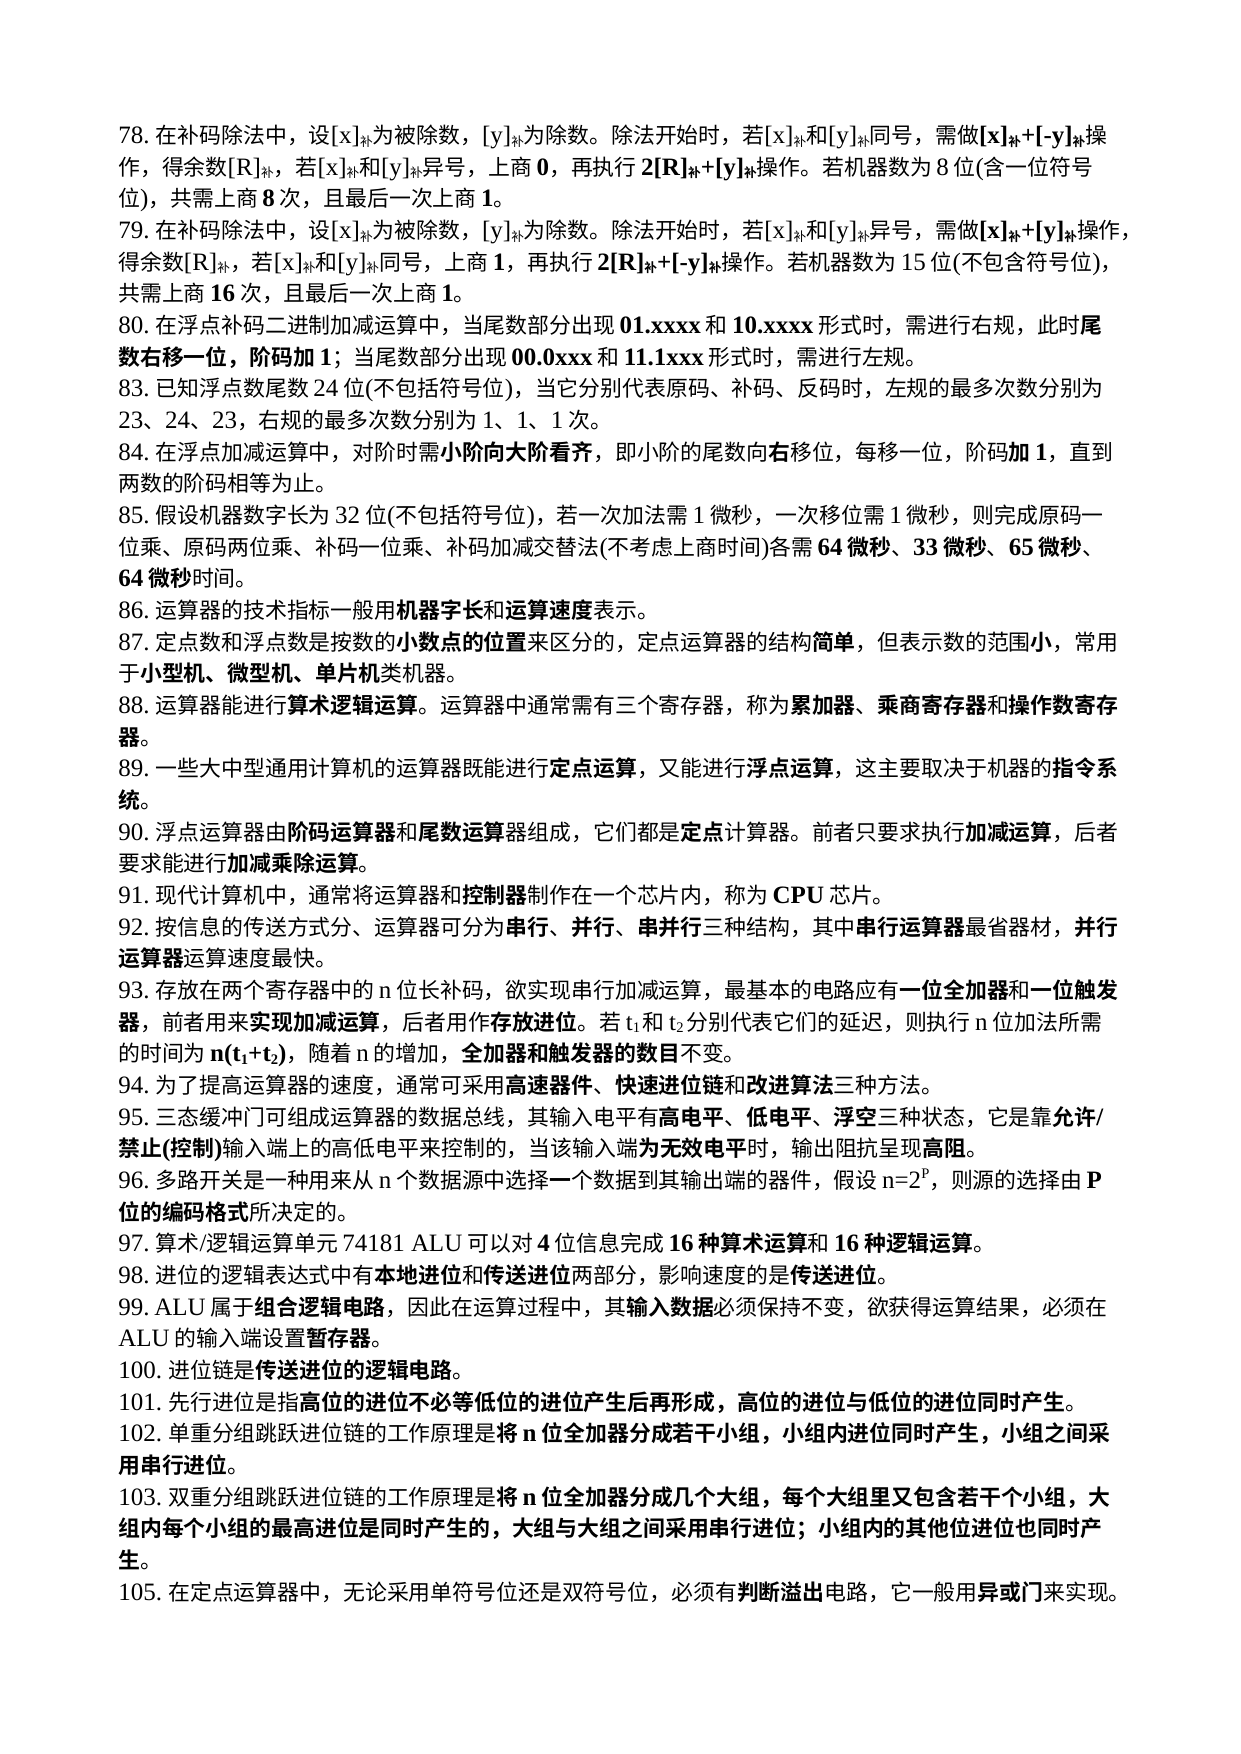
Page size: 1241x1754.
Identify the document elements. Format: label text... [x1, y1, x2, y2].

text 97. 算术/逻辑运算单元74181 ALU可以对4位信息完成16种算术运算和16种逻辑运算。 [118, 1226, 1122, 1258]
text 105. 在定点运算器中，无论采用单符号位还是双符号位，必须有判断溢出电路，它一般用异或门来实现。 [118, 1575, 1122, 1606]
text 79. 在补码除法中，设[x]补为被除数，[y]补为除数。除法开始时，若[x]补和[y]补异号，需做[x]补+[y]补操作，得余数[R]补，若[x]补和[y]补同号，上商1，再执行2[R]补+[-y]补操作。若机器数为15位(不包含符号位)，共需上商16次，且最后一次上商1。 [118, 213, 1122, 308]
text 96. 多路开关是一种用来从n个数据源中选择一个数据到其输出端的器件，假设n=2P，则源的选择由P位的编码格式所决定的。 [118, 1163, 1122, 1226]
text 86. 运算器的技术指标一般用机器字长和运算速度表示。 [118, 593, 1122, 625]
text 92. 按信息的传送方式分、运算器可分为串行、并行、串并行三种结构，其中串行运算器最省器材，并行运算器运算速度最快。 [118, 910, 1122, 973]
text 95. 三态缓冲门可组成运算器的数据总线，其输入电平有高电平、低电平、浮空三种状态，它是靠允许/禁止(控制)输入端上的高低电平来控制的，当该输入端为无效电平时，输出阻抗呈现高阻。 [118, 1100, 1122, 1163]
text 91. 现代计算机中，通常将运算器和控制器制作在一个芯片内，称为CPU芯片。 [118, 878, 1122, 910]
text 100. 进位链是传送进位的逻辑电路。 [118, 1353, 1122, 1385]
text 88. 运算器能进行算术逻辑运算。运算器中通常需有三个寄存器，称为累加器、乘商寄存器和操作数寄存器。 [118, 688, 1122, 751]
text 93. 存放在两个寄存器中的n位长补码，欲实现串行加减运算，最基本的电路应有一位全加器和一位触发器，前者用来实现加减运算，后者用作存放进位。若t1和t2分别代表它们的延迟，则执行n位加法所需的时间为n(t1+t2)，随着n的增加，全加器和触发器的数目不变。 [118, 973, 1122, 1068]
text 80. 在浮点补码二进制加减运算中，当尾数部分出现01.xxxx和10.xxxx形式时，需进行右规，此时尾数右移一位，阶码加1；当尾数部分出现00.0xxx和11.1xxx形式时，需进行左规。 [118, 308, 1122, 371]
text 102. 单重分组跳跃进位链的工作原理是将n位全加器分成若干小组，小组内进位同时产生，小组之间采用串行进位。 [118, 1416, 1122, 1480]
text 85. 假设机器数字长为32位(不包括符号位)，若一次加法需1微秒，一次移位需1微秒，则完成原码一位乘、原码两位乘、补码一位乘、补码加减交替法(不考虑上商时间)各需64微秒、33微秒、65微秒、64微秒时间。 [118, 498, 1122, 593]
text 84. 在浮点加减运算中，对阶时需小阶向大阶看齐，即小阶的尾数向右移位，每移一位，阶码加1，直到两数的阶码相等为止。 [118, 435, 1122, 498]
text 83. 已知浮点数尾数24位(不包括符号位)，当它分别代表原码、补码、反码时，左规的最多次数分别为23、24、23，右规的最多次数分别为1、1、1次。 [118, 371, 1122, 435]
text 89. 一些大中型通用计算机的运算器既能进行定点运算，又能进行浮点运算，这主要取决于机器的指令系统。 [118, 751, 1122, 815]
text 87. 定点数和浮点数是按数的小数点的位置来区分的，定点运算器的结构简单，但表示数的范围小，常用于小型机、微型机、单片机类机器。 [118, 625, 1122, 688]
text 99. ALU属于组合逻辑电路，因此在运算过程中，其输入数据必须保持不变，欲获得运算结果，必须在ALU的输入端设置暂存器。 [118, 1290, 1122, 1353]
text 94. 为了提高运算器的速度，通常可采用高速器件、快速进位链和改进算法三种方法。 [118, 1068, 1122, 1100]
text 90. 浮点运算器由阶码运算器和尾数运算器组成，它们都是定点计算器。前者只要求执行加减运算，后者要求能进行加减乘除运算。 [118, 815, 1122, 878]
text 98. 进位的逻辑表达式中有本地进位和传送进位两部分，影响速度的是传送进位。 [118, 1258, 1122, 1290]
text 78. 在补码除法中，设[x]补为被除数，[y]补为除数。除法开始时，若[x]补和[y]补同号，需做[x]补+[-y]补操作，得余数[R]补，若[x]补和[y]补异号，上商0，再执行2[R]补+[y]补操作。若机器数为8位(含一位符号位)，共需上商8次，且最后一次上商1。 [118, 118, 1122, 213]
text 103. 双重分组跳跃进位链的工作原理是将n位全加器分成几个大组，每个大组里又包含若干个小组，大组内每个小组的最高进位是同时产生的，大组与大组之间采用串行进位；小组内的其他位进位也同时产生。 [118, 1480, 1122, 1575]
text 101. 先行进位是指高位的进位不必等低位的进位产生后再形成，高位的进位与低位的进位同时产生。 [118, 1385, 1122, 1416]
